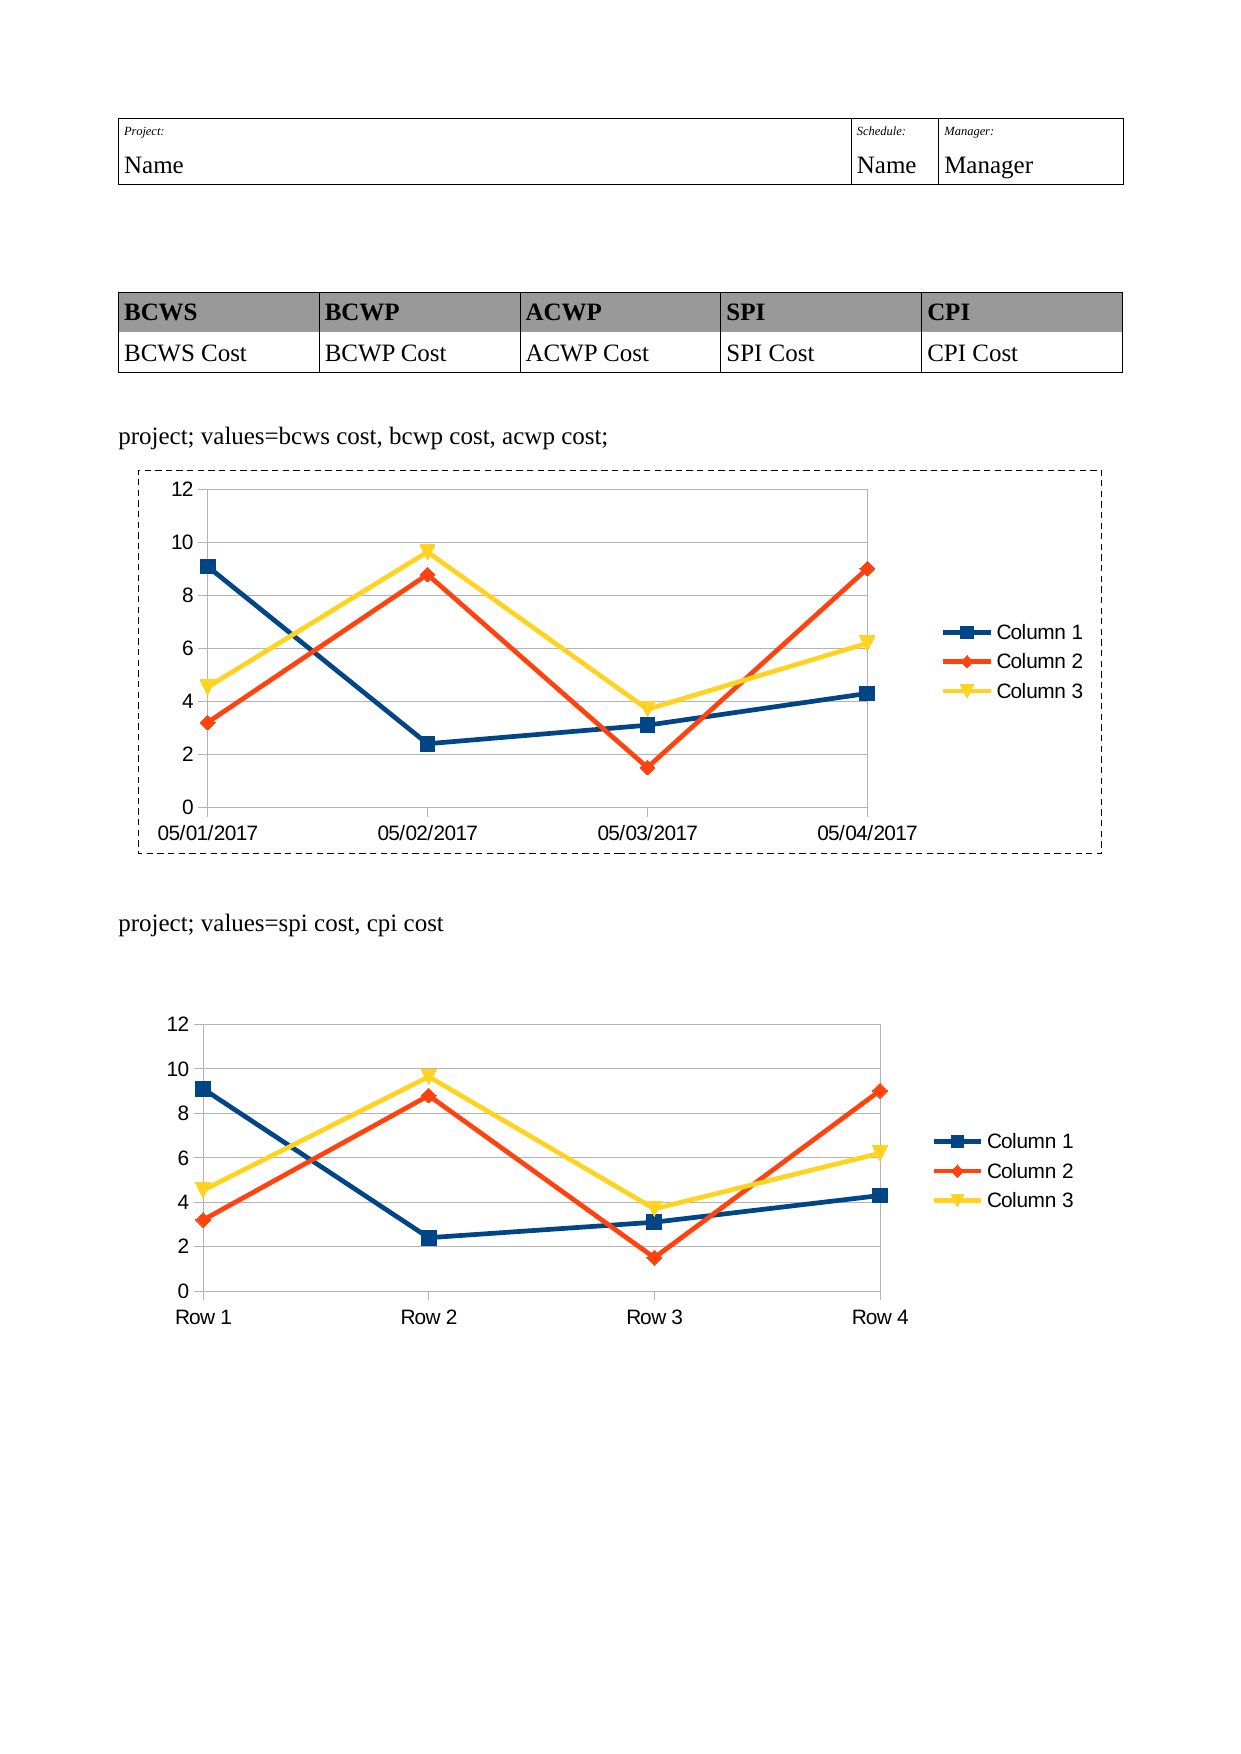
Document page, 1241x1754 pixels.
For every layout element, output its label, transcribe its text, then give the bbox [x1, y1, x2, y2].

table_cell BCWS Cost [119, 332, 319, 372]
table_header BCWS [119, 293, 319, 332]
table_header SPI [721, 293, 921, 332]
table_cell CPI Cost [922, 332, 1122, 372]
table_cell BCWP Cost [320, 332, 520, 372]
text project; values=bcws cost, bcwp cost, acwp cost; [118, 421, 1122, 450]
table_header BCWP [320, 293, 520, 332]
table_header CPI [922, 293, 1122, 332]
table_header ACWP [521, 293, 720, 332]
text project; values=spi cost, cpi cost [118, 908, 1122, 937]
table_cell SPI Cost [721, 332, 921, 372]
table_cell ACWP Cost [521, 332, 720, 372]
